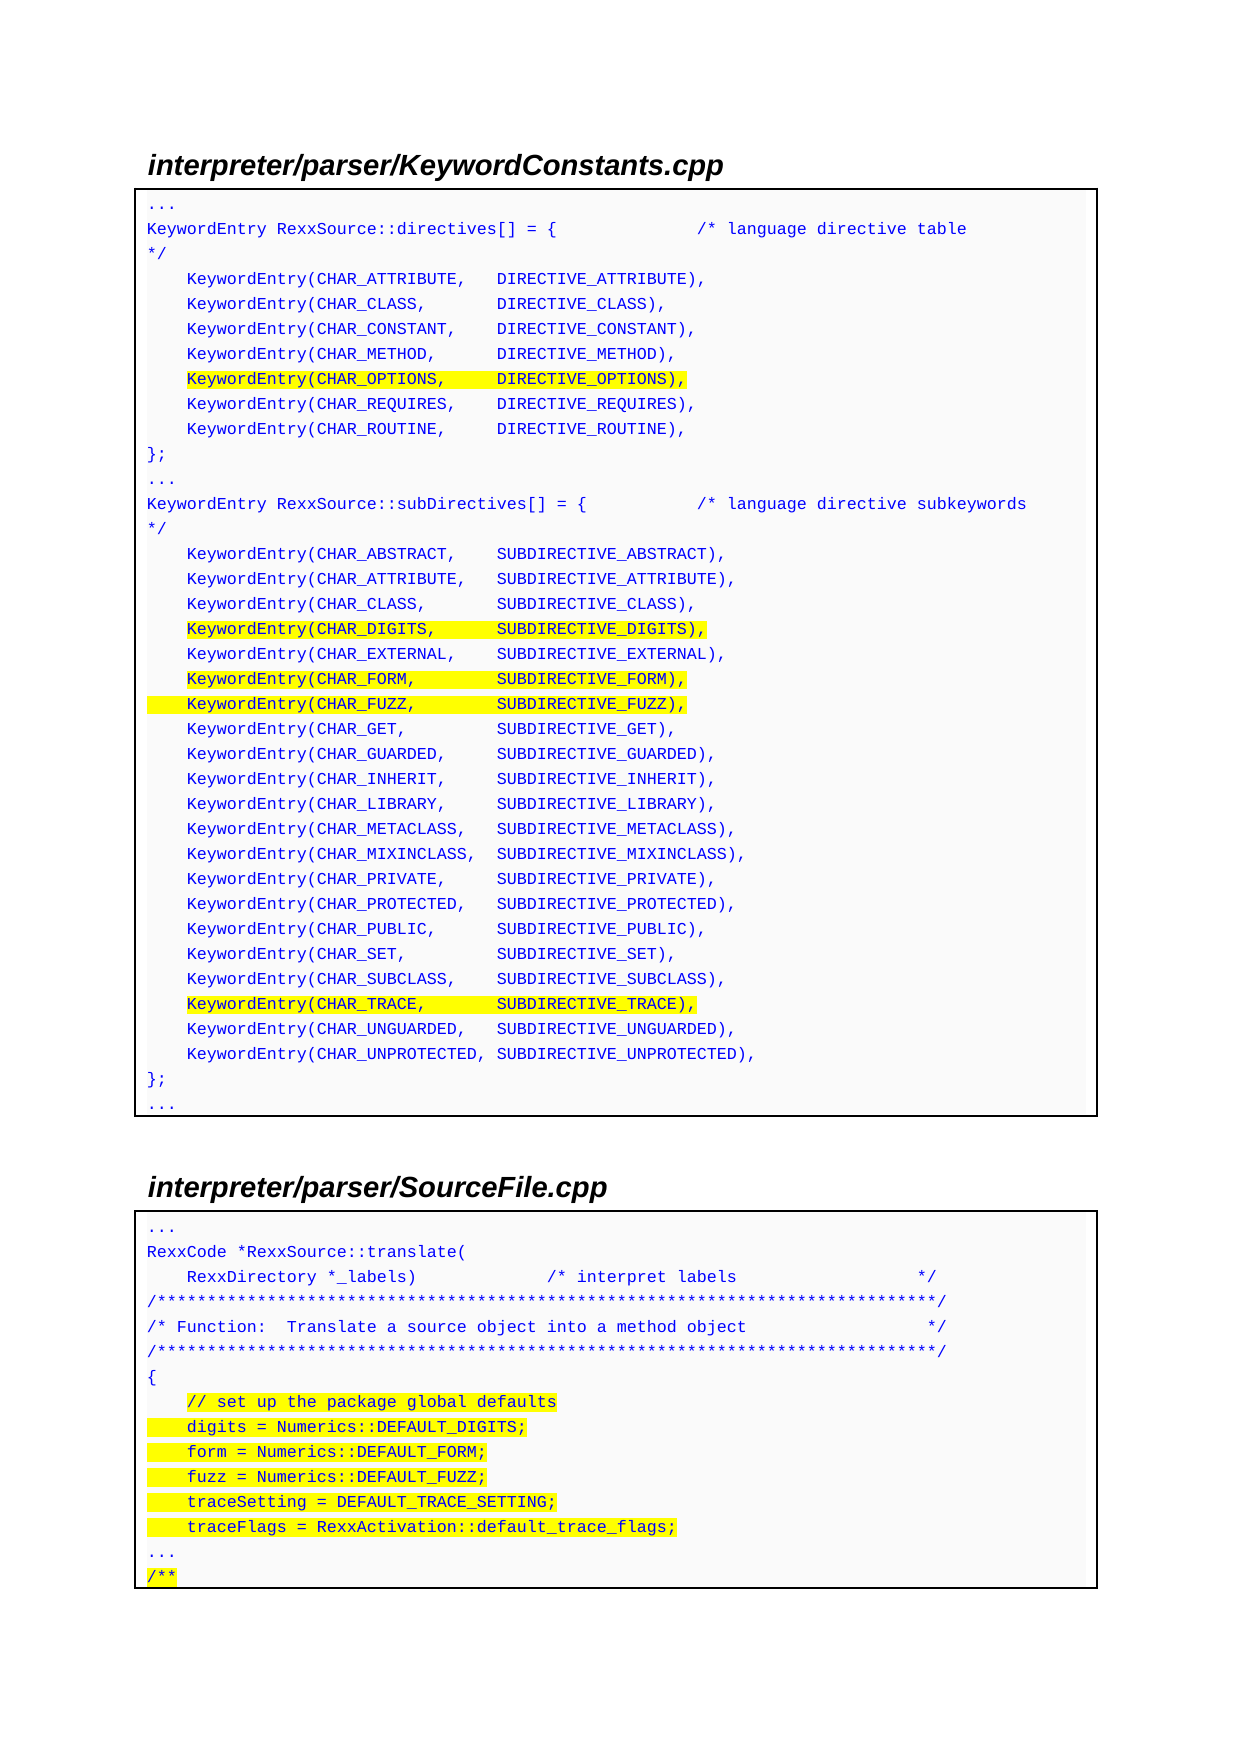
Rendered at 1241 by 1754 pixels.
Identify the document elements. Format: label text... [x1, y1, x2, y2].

subtitle interpreter/parser/KeywordConstants.cpp [148, 148, 1093, 181]
subtitle interpreter/parser/SourceFile.cpp [148, 1170, 1093, 1204]
